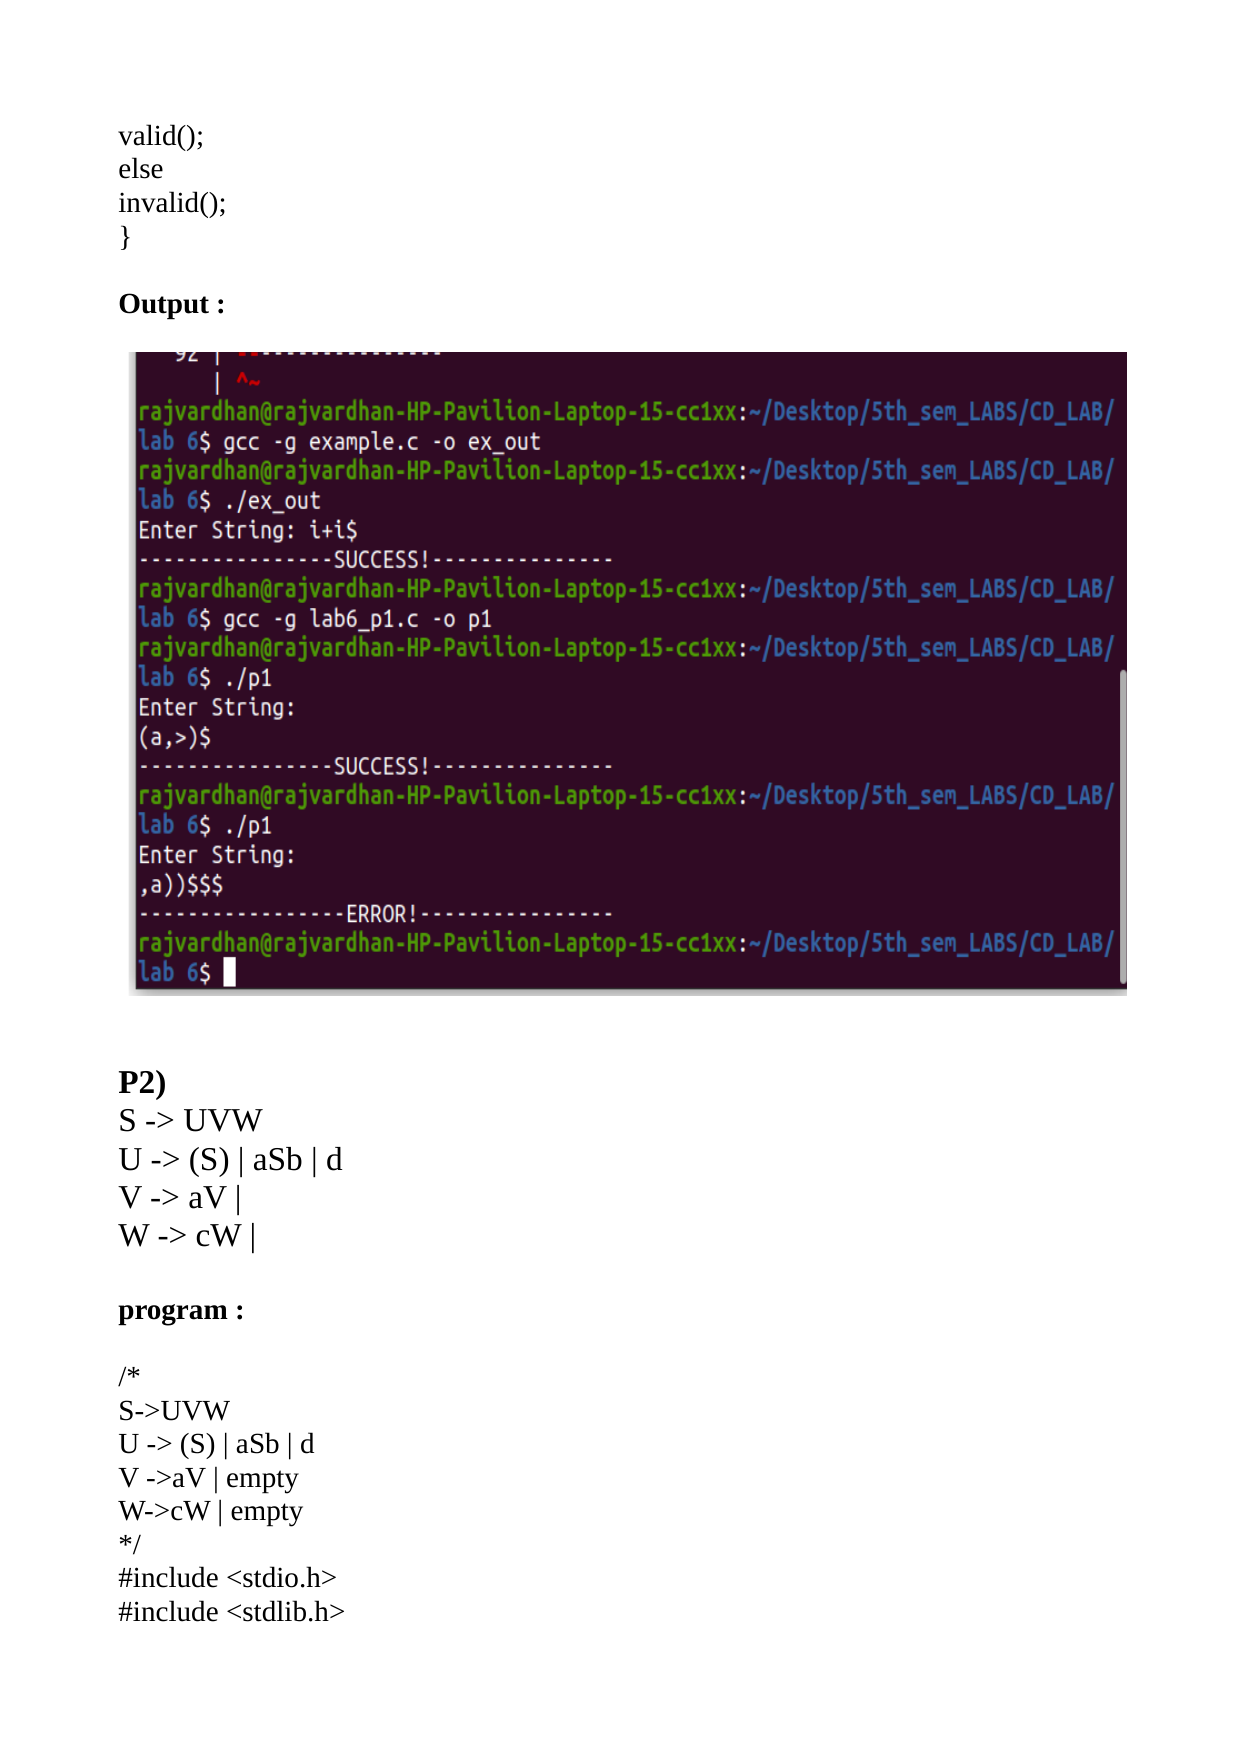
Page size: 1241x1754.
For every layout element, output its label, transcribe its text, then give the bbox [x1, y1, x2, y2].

text valid(); [118, 118, 1122, 152]
text S -> UVW [118, 1101, 1122, 1139]
text */ [118, 1527, 1122, 1561]
text #include <stdlib.h> [118, 1594, 1122, 1628]
text W->cW | empty [118, 1493, 1122, 1527]
text else [118, 152, 1122, 185]
text program : [118, 1292, 1122, 1326]
text #include <stdio.h> [118, 1561, 1122, 1594]
text W -> cW | 𝜖 [118, 1216, 1122, 1254]
text S->UVW [118, 1393, 1122, 1426]
text } [118, 219, 1122, 252]
text V ->aV | empty [118, 1460, 1122, 1493]
text /* [118, 1359, 1122, 1393]
text V -> aV | 𝜖 [118, 1177, 1122, 1216]
text P2) [118, 1062, 1122, 1101]
text U -> (S) | aSb | d [118, 1139, 1122, 1177]
text U -> (S) | aSb | d [118, 1426, 1122, 1460]
picture [128, 352, 1127, 996]
text invalid(); [118, 185, 1122, 219]
text Output : [118, 286, 1122, 319]
